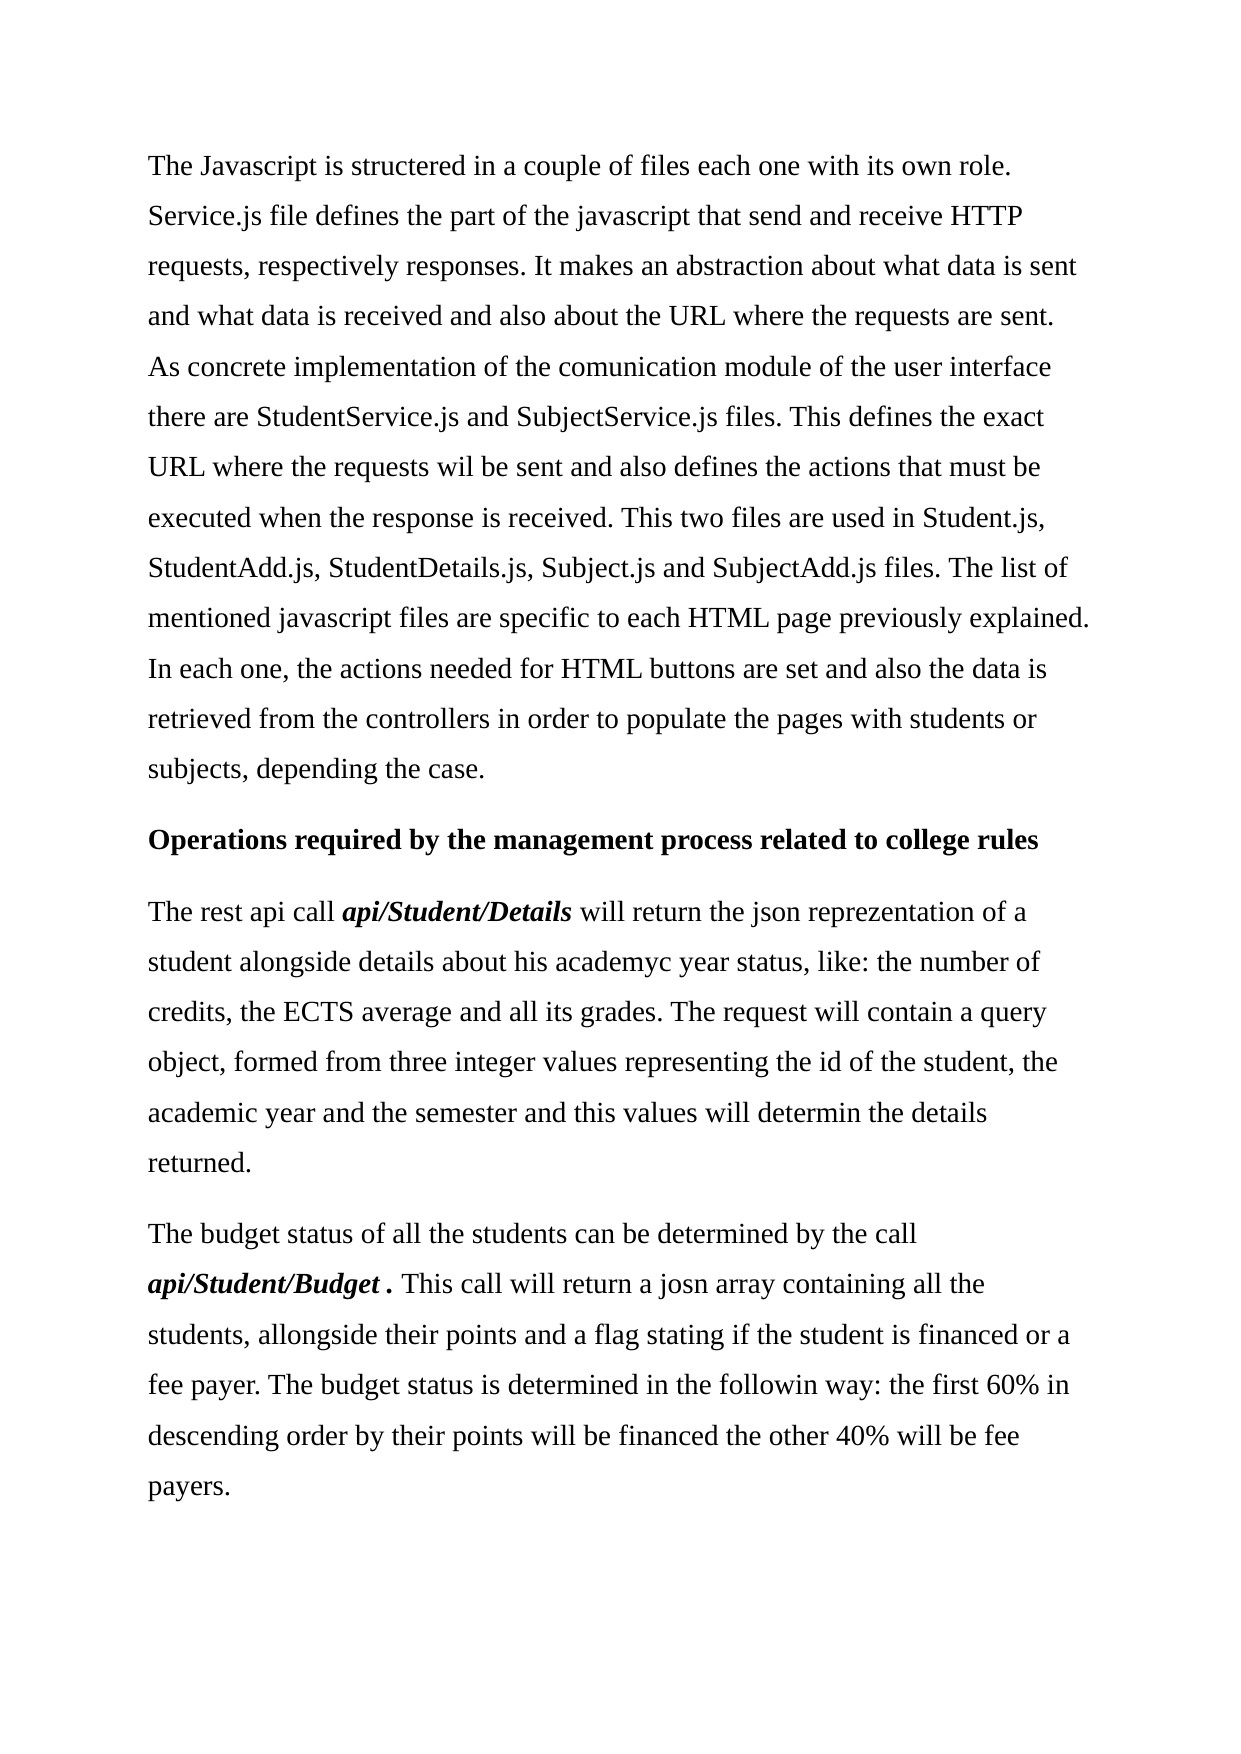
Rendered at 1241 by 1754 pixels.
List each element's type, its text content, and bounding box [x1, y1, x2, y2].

text The rest api call api/Student/Details will return the json reprezentation of a student alongside details about his academyc year status, like: the number of credits, the ECTS average and all its grades. The request will contain a query object, formed from three integer values representing the id of the student, the academic year and the semester and this values will determin the details returned. [148, 894, 1093, 1179]
text Operations required by the management process related to college rules [148, 822, 1093, 856]
text The budget status of all the students can be determined by the call api/Student/Budget . This call will return a josn array containing all the students, allongside their points and a flag stating if the student is financed or a fee payer. The budget status is determined in the followin way: the first 60% in descending order by their points will be financed the other 40% will be fee payers. [148, 1216, 1093, 1501]
text The Javascript is structered in a couple of files each one with its own role. Service.js file defines the part of the javascript that send and receive HTTP requests, respectively responses. It makes an abstraction about what data is sent and what data is received and also about the URL where the requests are sent. As concrete implementation of the comunication module of the user interface there are StudentService.js and SubjectService.js files. This defines the exact URL where the requests wil be sent and also defines the actions that must be executed when the response is received. This two files are used in Student.js, StudentAdd.js, StudentDetails.js, Subject.js and SubjectAdd.js files. The list of mentioned javascript files are specific to each HTML page previously explained. In each one, the actions needed for HTML buttons are set and also the data is retrieved from the controllers in order to populate the pages with students or subjects, depending the case. [148, 148, 1093, 785]
